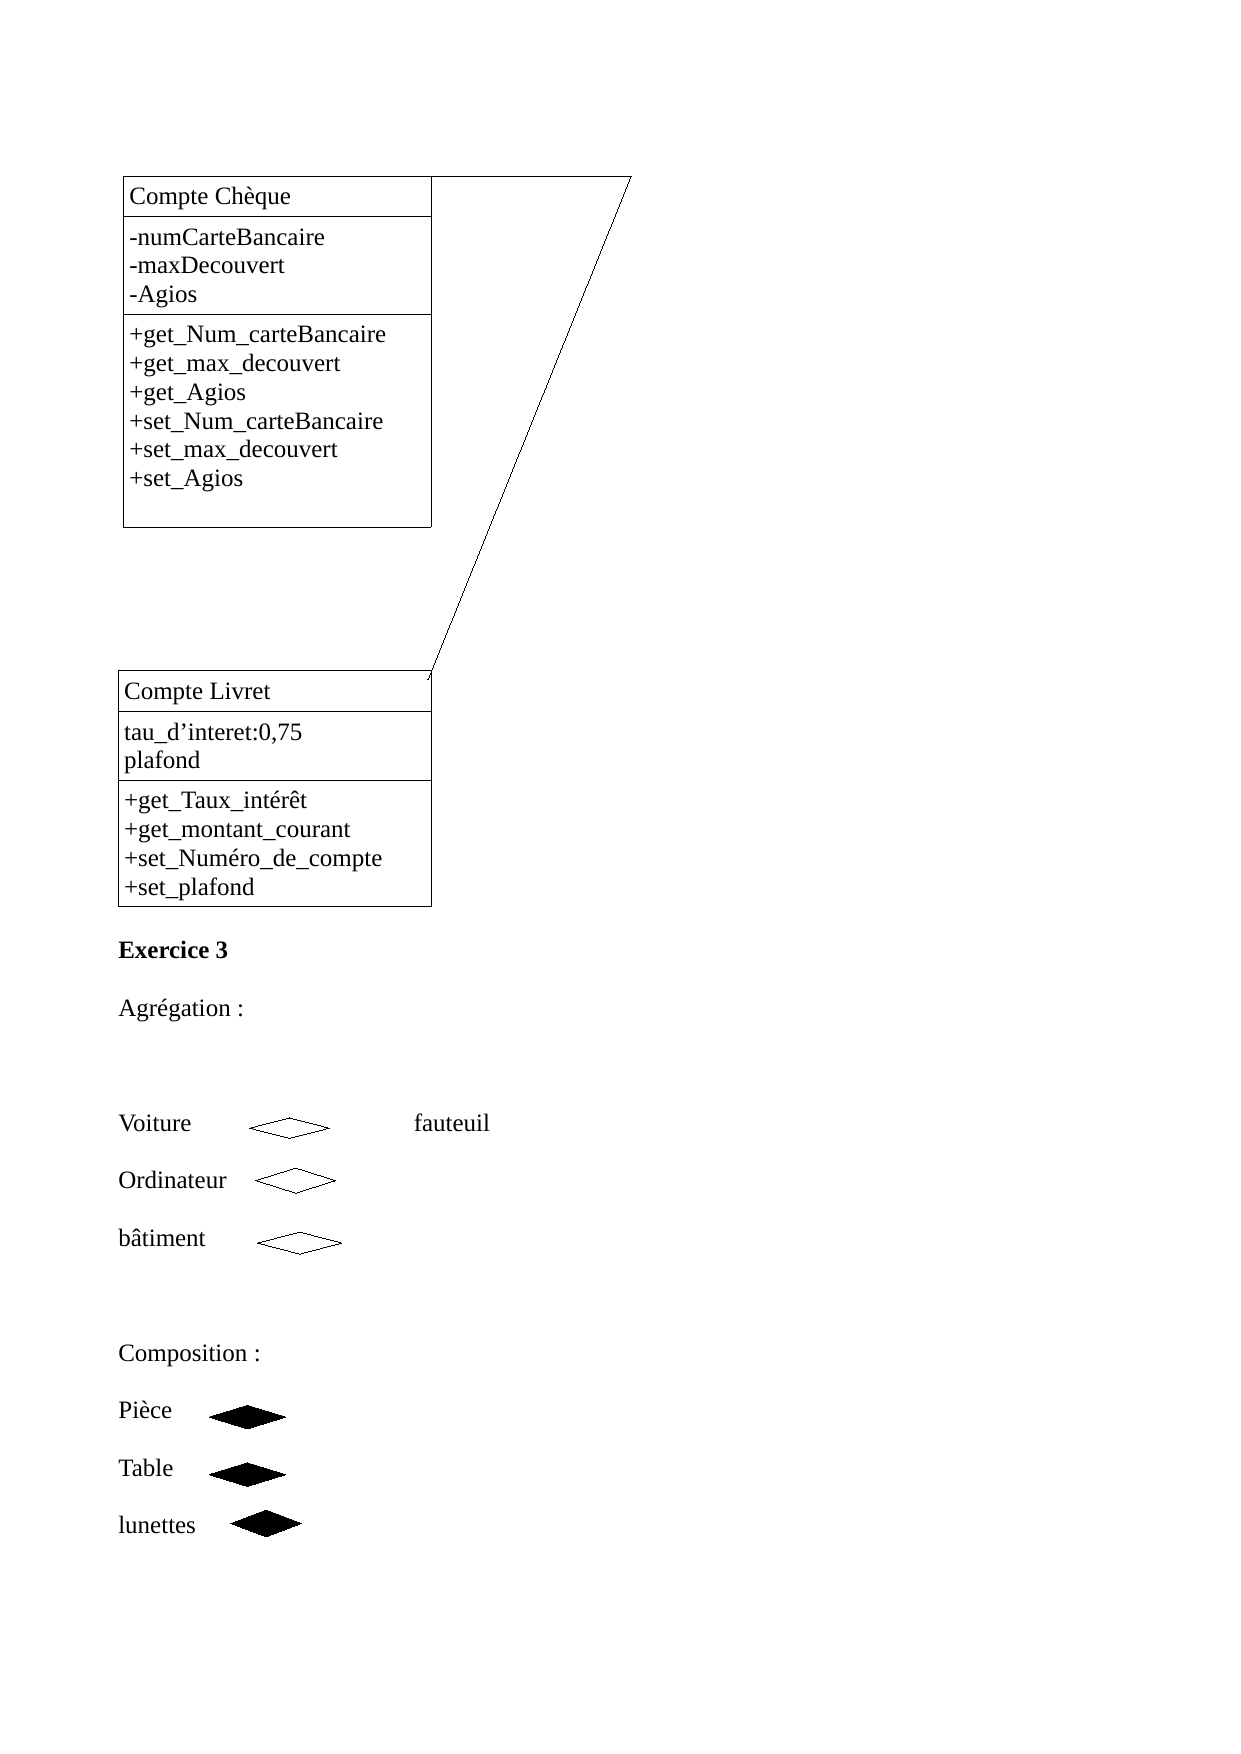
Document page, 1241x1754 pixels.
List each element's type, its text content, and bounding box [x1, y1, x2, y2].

table_cell +get_Num_carteBancaire +get_max_decouvert +get_Agios +set_Num_carteBancaire +set_max_decouvert +set_Agios [124, 315, 431, 527]
text Table [118, 1453, 1122, 1481]
table_cell +get_Taux_intérêt +get_montant_courant +set_Numéro_de_compte +set_plafond [119, 781, 431, 906]
text bâtiment [118, 1223, 1122, 1251]
table_header Compte Livret [119, 671, 431, 711]
text Ordinateur [118, 1165, 1122, 1194]
text Agrégation : [118, 993, 1122, 1021]
text Voiture fauteuil [118, 1108, 1122, 1136]
text Exercice 3 [118, 935, 1122, 964]
table_header Compte Chèque [124, 177, 431, 216]
text Pièce [118, 1395, 1122, 1424]
table_cell -numCarteBancaire -maxDecouvert -Agios [124, 217, 431, 314]
table_cell tau_d’interet:0,75 plafond [119, 712, 431, 780]
text lunettes [118, 1510, 1122, 1539]
text Composition : [118, 1338, 1122, 1366]
